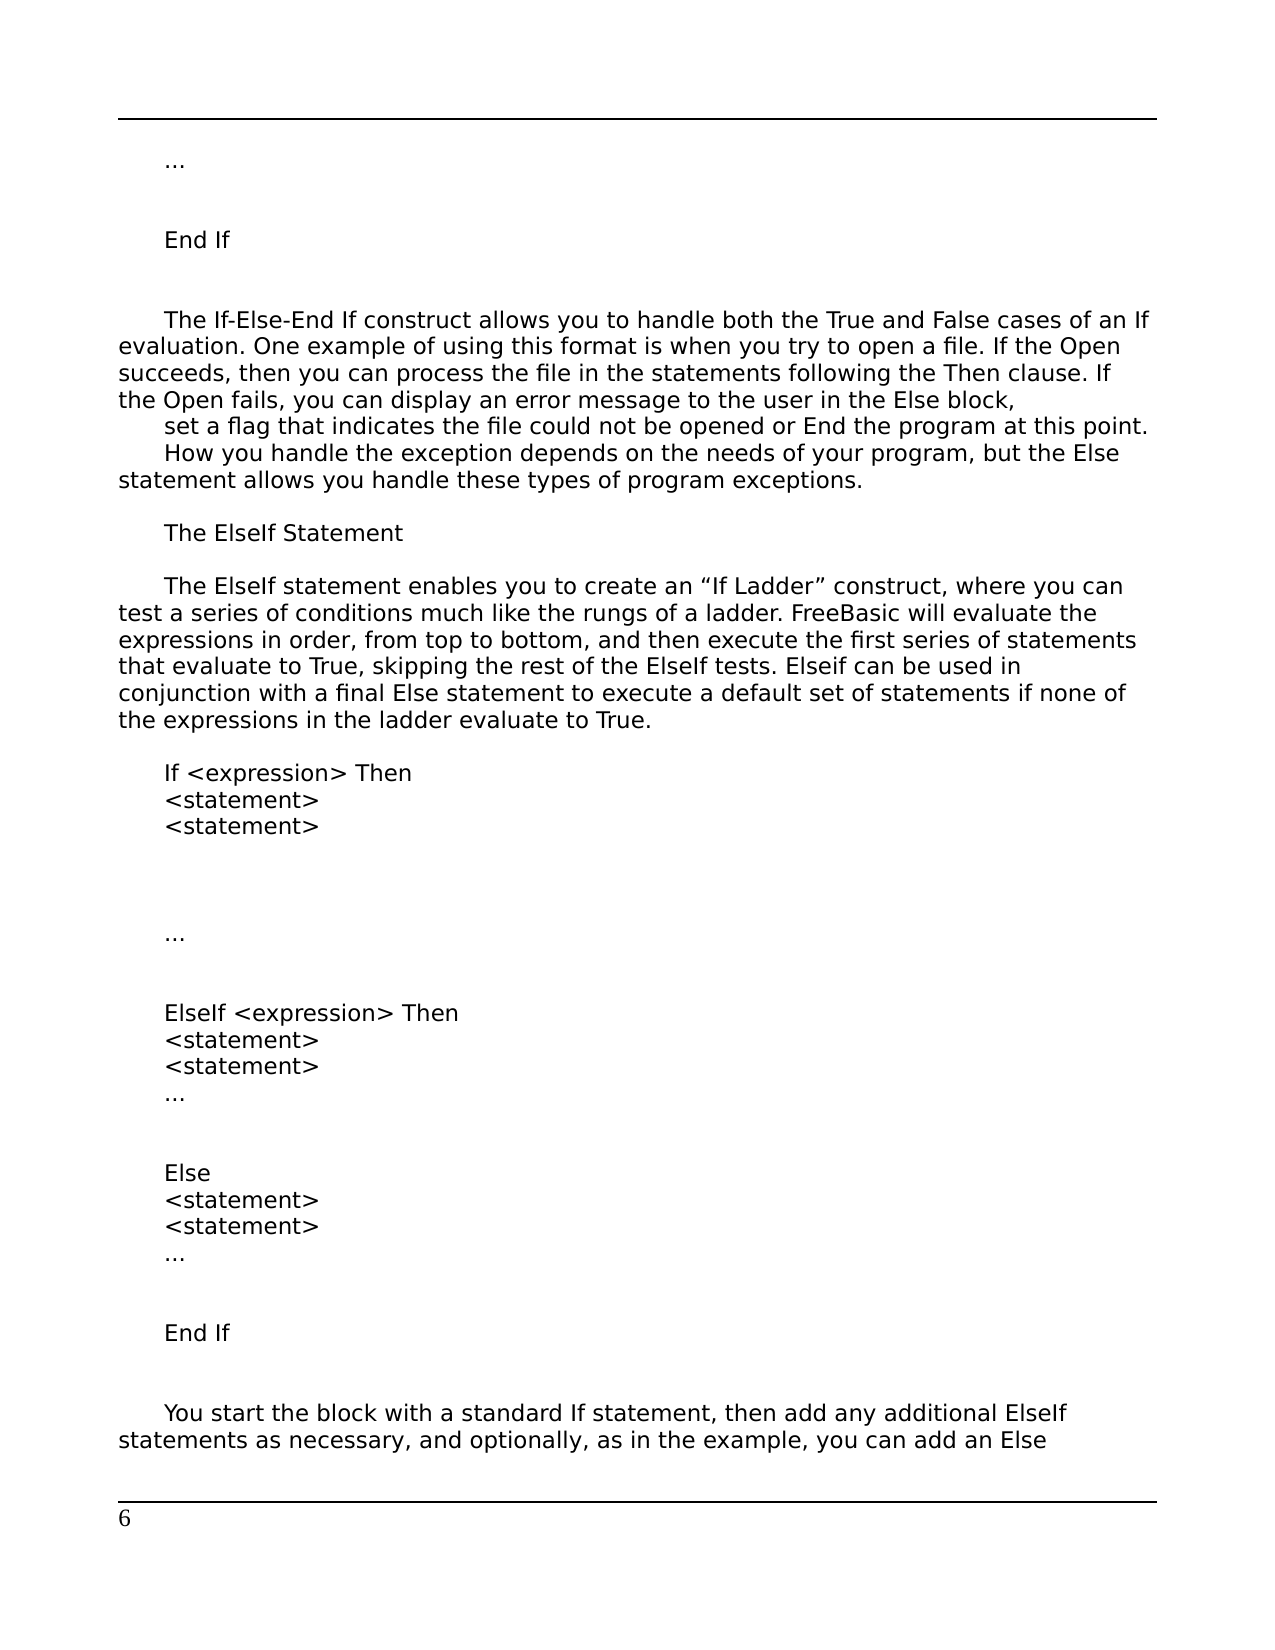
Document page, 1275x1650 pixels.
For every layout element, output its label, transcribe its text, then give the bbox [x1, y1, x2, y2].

text The ElseIf Statement [118, 520, 1157, 547]
text End If [118, 1320, 1157, 1347]
text Else [118, 1160, 1157, 1187]
text If <expression> Then [118, 760, 1157, 787]
text <statement> [118, 787, 1157, 813]
text The If-Else-End If construct allows you to handle both the True and False cases of an If evaluation. One example of using this format is when you try to open a file. If the Open succeeds, then you can process the file in the statements following the Then clause. If the Open fails, you can display an error message to the user in the Else block, [118, 307, 1157, 413]
text ElseIf <expression> Then [118, 1000, 1157, 1027]
text ... [118, 1240, 1157, 1267]
text <statement> [118, 813, 1157, 840]
text How you handle the exception depends on the needs of your program, but the Else statement allows you handle these types of program exceptions. [118, 440, 1157, 493]
text End If [118, 227, 1157, 253]
text ... [118, 920, 1157, 947]
text You start the block with a standard If statement, then add any additional ElseIf statements as necessary, and optionally, as in the example, you can add an Else [118, 1400, 1157, 1453]
text <statement> [118, 1053, 1157, 1080]
text <statement> [118, 1213, 1157, 1240]
text ... [118, 1080, 1157, 1107]
text <statement> [118, 1027, 1157, 1053]
text <statement> [118, 1187, 1157, 1213]
text ... [118, 147, 1157, 173]
text set a flag that indicates the file could not be opened or End the program at this point. [118, 413, 1157, 440]
text The ElseIf statement enables you to create an “If Ladder” construct, where you can test a series of conditions much like the rungs of a ladder. FreeBasic will evaluate the expressions in order, from top to bottom, and then execute the first series of statements that evaluate to True, skipping the rest of the ElseIf tests. Elseif can be used in conjunction with a final Else statement to execute a default set of statements if none of the expressions in the ladder evaluate to True. [118, 573, 1157, 733]
